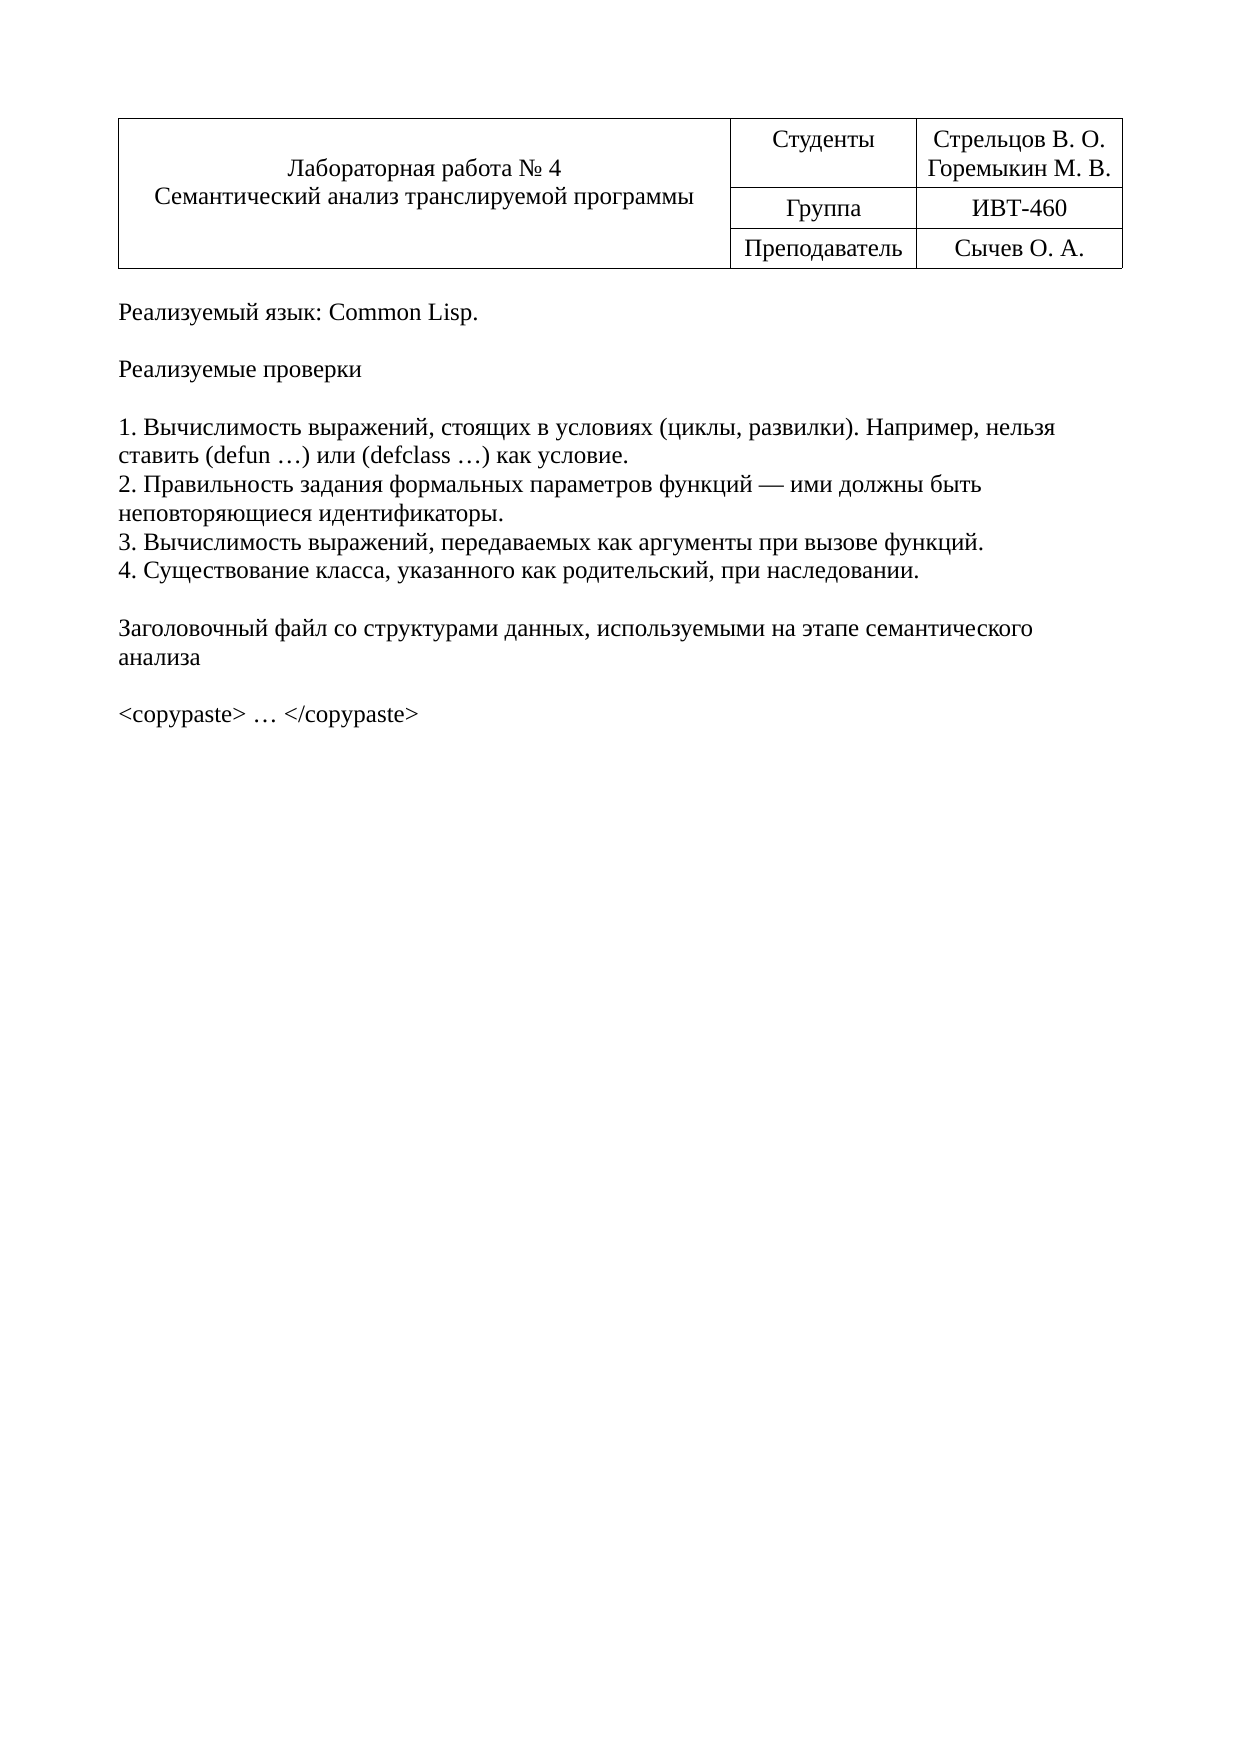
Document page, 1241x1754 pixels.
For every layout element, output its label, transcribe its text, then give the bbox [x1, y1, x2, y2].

table_cell ИВТ-460 [917, 188, 1122, 227]
text 1. Вычислимость выражений, стоящих в условиях (циклы, развилки). Например, нельзя ставить (defun …) или (defclass …) как условие. [118, 412, 1122, 469]
table_header Стрельцов В. О. Горемыкин М. В. [917, 119, 1122, 187]
text <copypaste> … </copypaste> [118, 699, 1122, 728]
text 2. Правильность задания формальных параметров функций — ими должны быть неповторяющиеся идентификаторы. [118, 469, 1122, 527]
text Реализуемый язык: Common Lisp. [118, 297, 1122, 325]
table_cell Преподаватель [731, 229, 916, 268]
text 4. Существование класса, указанного как родительский, при наследовании. [118, 555, 1122, 584]
table_cell Сычев О. А. [917, 229, 1122, 268]
table_header Студенты [731, 119, 916, 187]
table_cell Группа [731, 188, 916, 227]
text 3. Вычислимость выражений, передаваемых как аргументы при вызове функций. [118, 527, 1122, 555]
table_header Лабораторная работа № 4 Семантический анализ транслируемой программы [119, 119, 730, 268]
text Заголовочный файл со структурами данных, используемыми на этапе семантического анализа [118, 613, 1122, 670]
text Реализуемые проверки [118, 354, 1122, 383]
